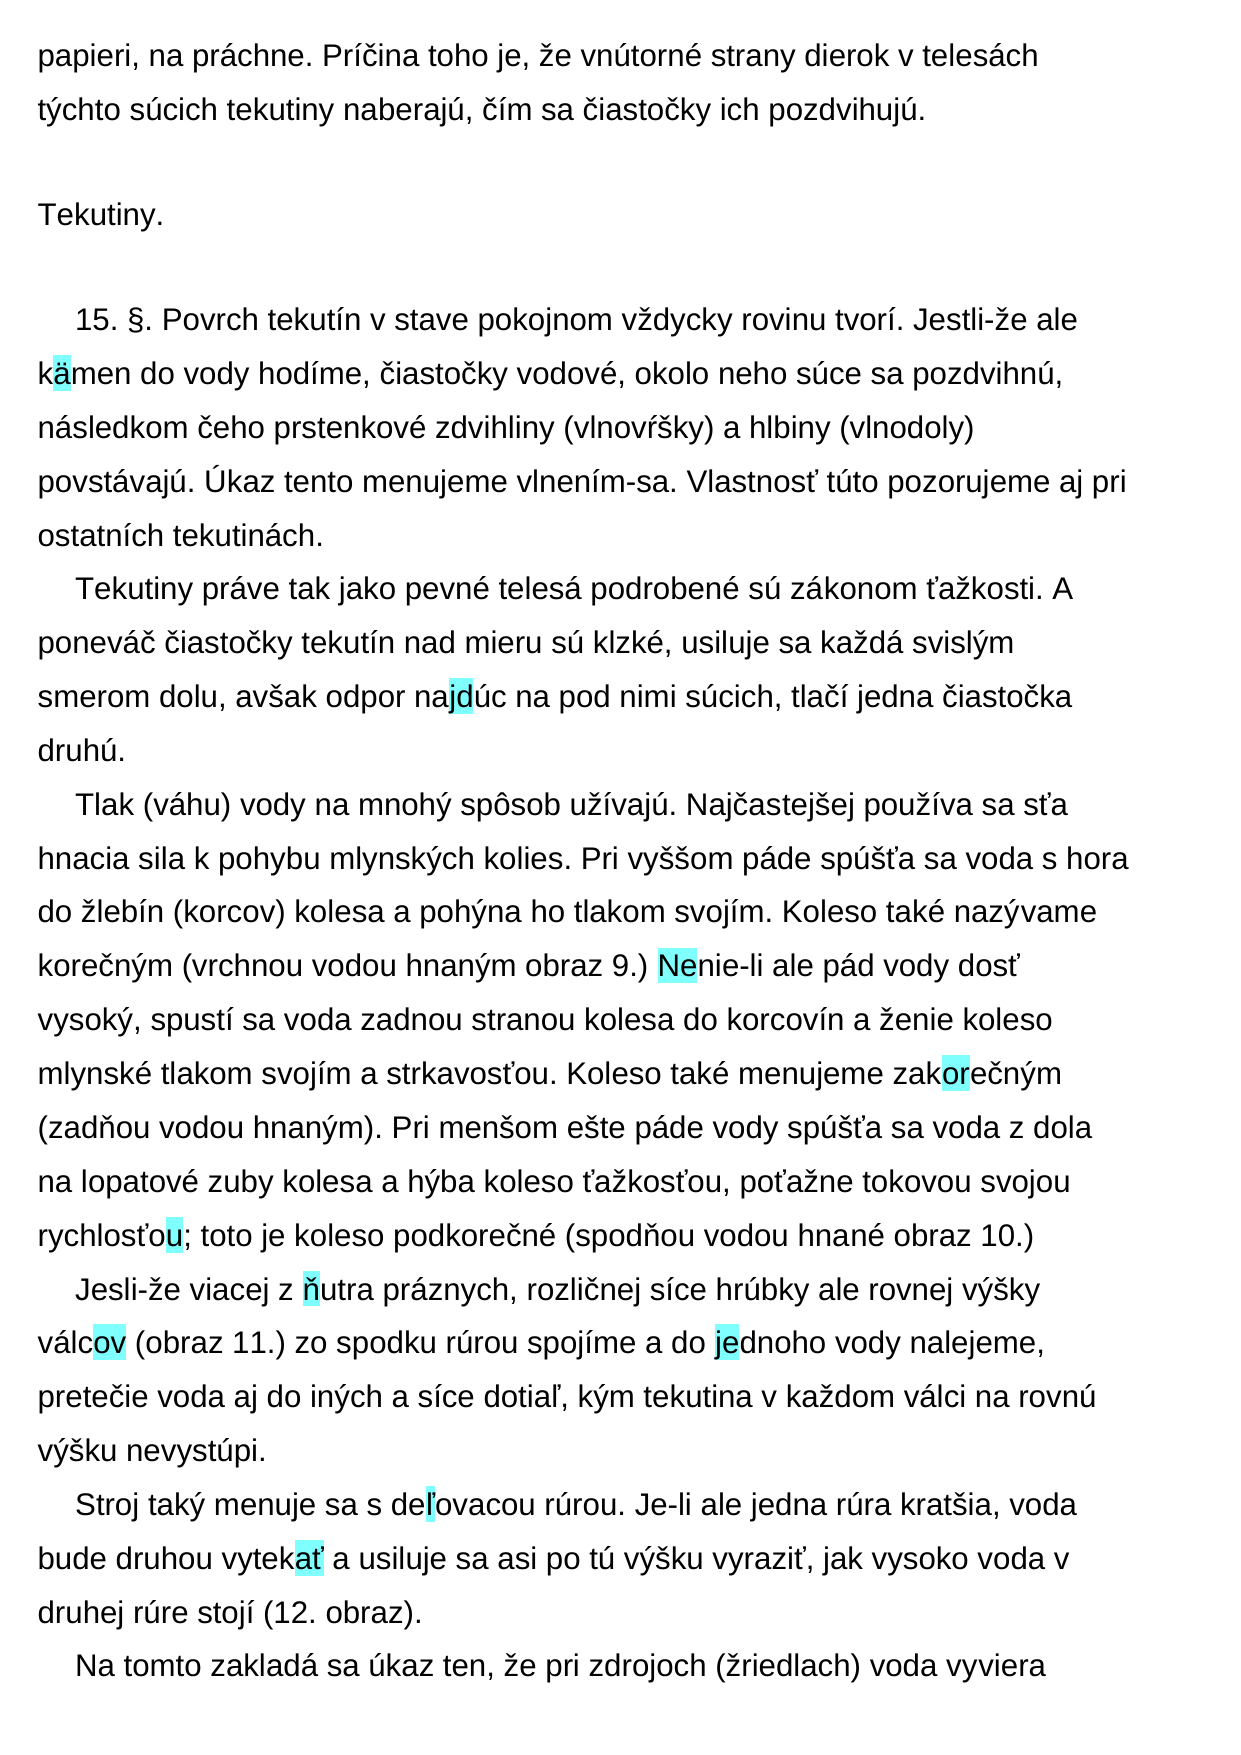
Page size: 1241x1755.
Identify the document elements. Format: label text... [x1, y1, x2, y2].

text Jesli-že viacej z ňutra práznych, rozličnej síce hrúbky ale rovnej výšky válcov (obraz 11.) zo spodku rúrou spojíme a do jednoho vody nalejeme, pretečie voda aj do iných a síce dotiaľ, kým tekutina v každom válci na rovnú výšku nevystúpi. [37, 1271, 1130, 1468]
text Tekutiny práve tak jako pevné telesá podrobené sú zá­konom ťažkosti. A poneváč čiastočky tekutín nad mieru sú klzké, usiluje sa každá svislým smerom dolu, avšak odpor najdúc na pod nimi súcich, tlačí jedna čiastočka druhú. [37, 570, 1130, 768]
text papieri, na práchne. Príčina toho je, že vnútorné strany dierok v telesách týchto súcich tekutiny na­berajú, čím sa čiastočky ich pozdvihujú. [37, 37, 1130, 127]
text Stroj taký menuje sa s deľovacou rúrou. Je-li ale jedna rúra kratšia, voda bude druhou vytekať a usiluje sa asi po tú výšku vyraziť, jak vysoko voda v druhej rúre stojí (12. obraz). [37, 1486, 1130, 1629]
text Na tomto zakladá sa úkaz ten, že pri zdrojoch (žriedlach) voda vy­viera [37, 1647, 1130, 1683]
subtitle Tekutiny. [37, 196, 1130, 232]
text Tlak (váhu) vody na mnohý spôsob užívajú. Najčas­tejšej používa sa sťa hnacia sila k pohybu mlynských kolies. Pri vyššom páde spúšťa sa voda s hora do žlebín (korcov) kolesa a pohýna ho tlakom svojím. Koleso také nazý­vame korečným (vrchnou vodou hnaným obraz 9.) Nenie-li ale pád vody dosť vysoký, spustí sa voda zadnou stranou kolesa do korcovín a ženie koleso mlynské tlakom svojím a strkavosťou. Koleso také menujeme zakorečným (zadňou vodou hnaným). Pri menšom ešte páde vody spúšťa sa voda z dola na lopatové zuby kolesa a hýba koleso ťažkosťou, poťažne tokovou svojou rychlosťou; toto je koleso podkorečné (spodňou vodou hna­né obraz 10.) [37, 786, 1130, 1253]
text 15. §. Povrch tekutín v stave pokojnom vždycky rovinu tvorí. Jestli-že ale kämen do vody hodíme, čiastočky vodové, okolo neho súce sa pozdvihnú, následkom čeho prstenkové zdvihliny (vlnovŕšky) a hlbiny (vlnodoly) povstávajú. Úkaz tento menujeme vlnením-sa. Vlastnosť túto pozorujeme aj pri ostatních tekutinách. [37, 301, 1130, 552]
